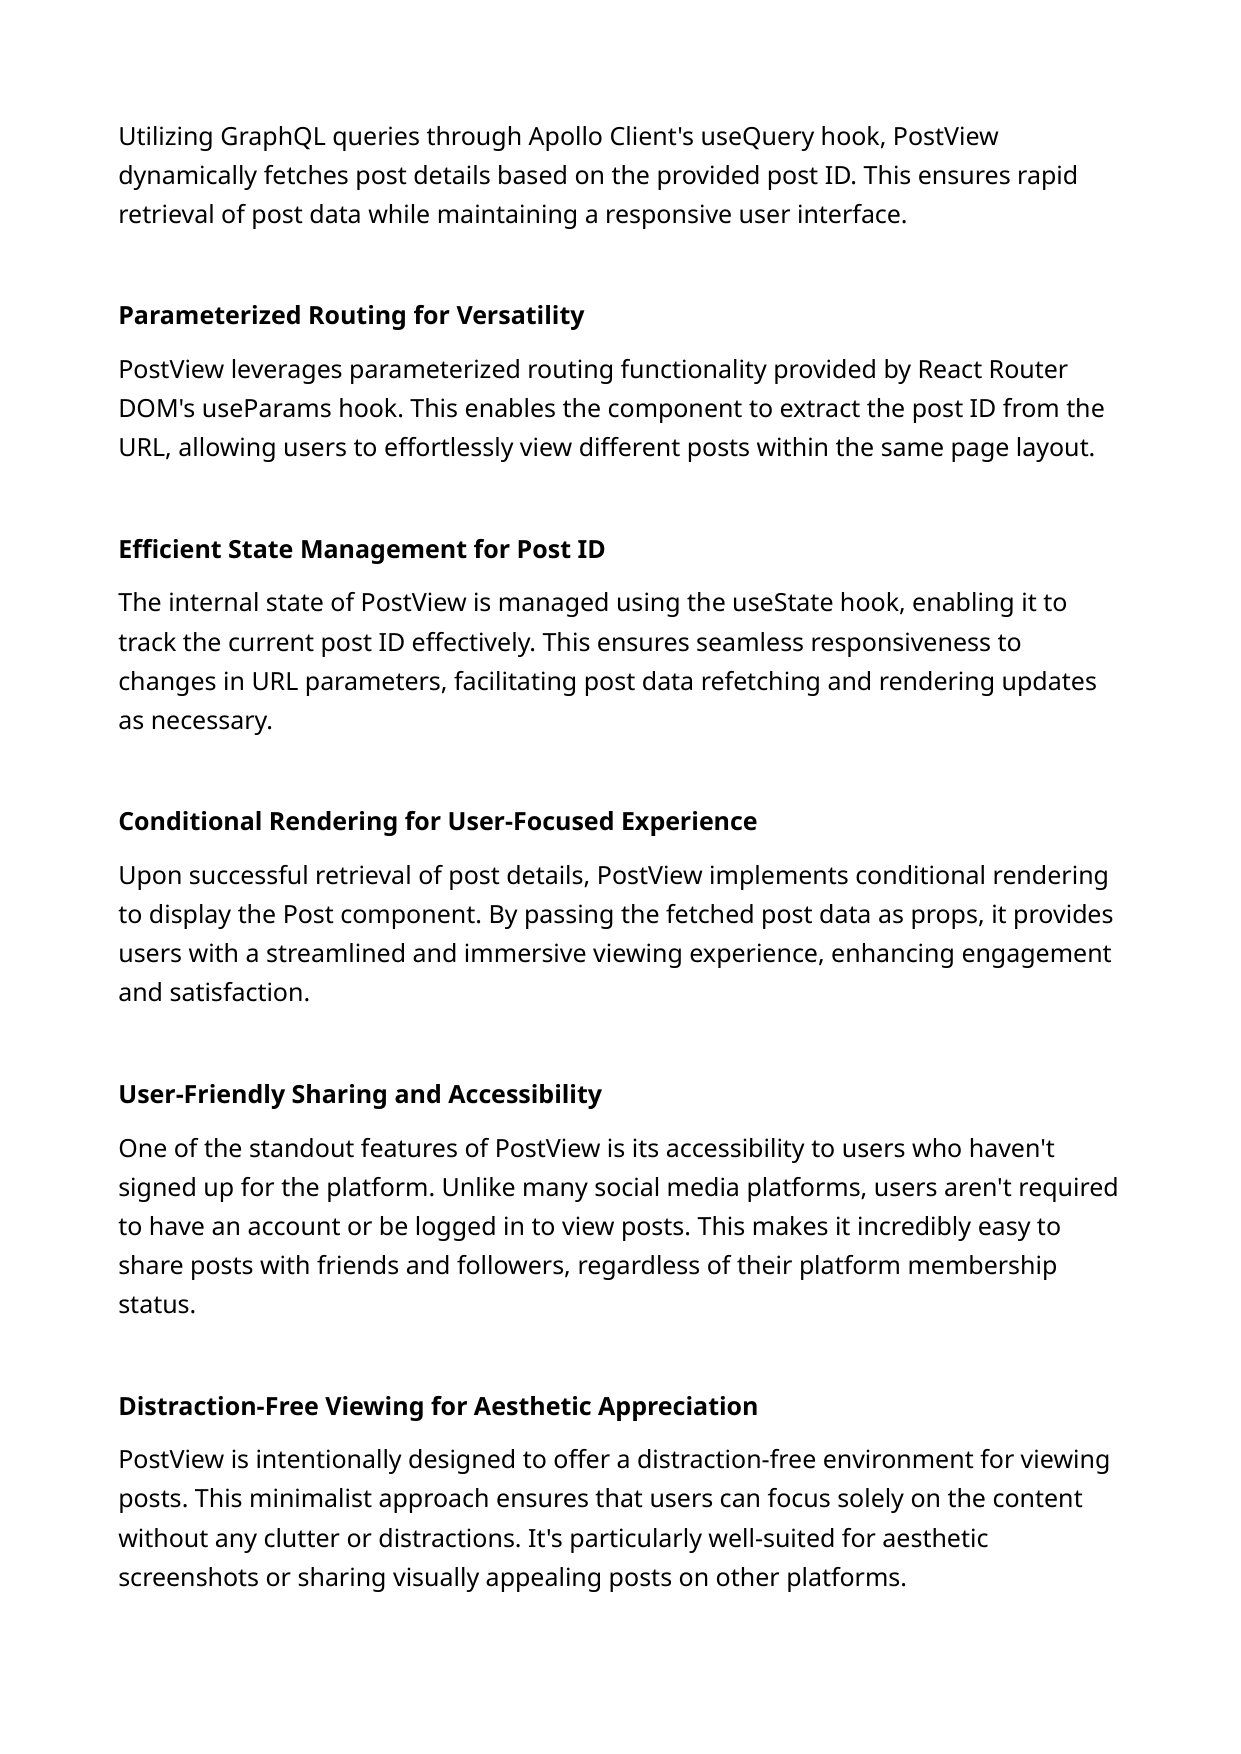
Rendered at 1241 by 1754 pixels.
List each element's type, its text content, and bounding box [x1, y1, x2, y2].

text Distraction-Free Viewing for Aesthetic Appreciation [118, 1388, 1122, 1422]
text One of the standout features of PostView is its accessibility to users who haven't signed up for the platform. Unlike many social media platforms, users aren't required to have an account or be logged in to view posts. This makes it incredibly easy to share posts with friends and followers, regardless of their platform membership status. [118, 1130, 1122, 1321]
text Parameterized Routing for Versatility [118, 298, 1122, 332]
text Conditional Rendering for User-Focused Experience [118, 804, 1122, 838]
text Utilizing GraphQL queries through Apollo Client's useQuery hook, PostView dynamically fetches post details based on the provided post ID. This ensures rapid retrieval of post data while maintaining a responsive user interface. [118, 118, 1122, 231]
text Efficient State Management for Post ID [118, 531, 1122, 565]
text PostView leverages parameterized routing functionality provided by React Router DOM's useParams hook. This enables the component to extract the post ID from the URL, allowing users to effortlessly view different posts within the same page layout. [118, 352, 1122, 464]
text PostView is intentionally designed to offer a distraction-free environment for viewing posts. This minimalist approach ensures that users can focus solely on the content without any clutter or distractions. It's particularly well-suited for aesthetic screenshots or sharing visually appealing posts on other platforms. [118, 1442, 1122, 1593]
text Upon successful retrieval of post details, PostView implements conditional rendering to display the Post component. By passing the fetched post data as props, it provides users with a streamlined and immersive viewing experience, enhancing engagement and satisfaction. [118, 858, 1122, 1009]
text The internal state of PostView is managed using the useState hook, enabling it to track the current post ID effectively. This ensures seamless responsiveness to changes in URL parameters, facilitating post data refetching and rendering updates as necessary. [118, 585, 1122, 737]
text User-Friendly Sharing and Accessibility [118, 1076, 1122, 1111]
